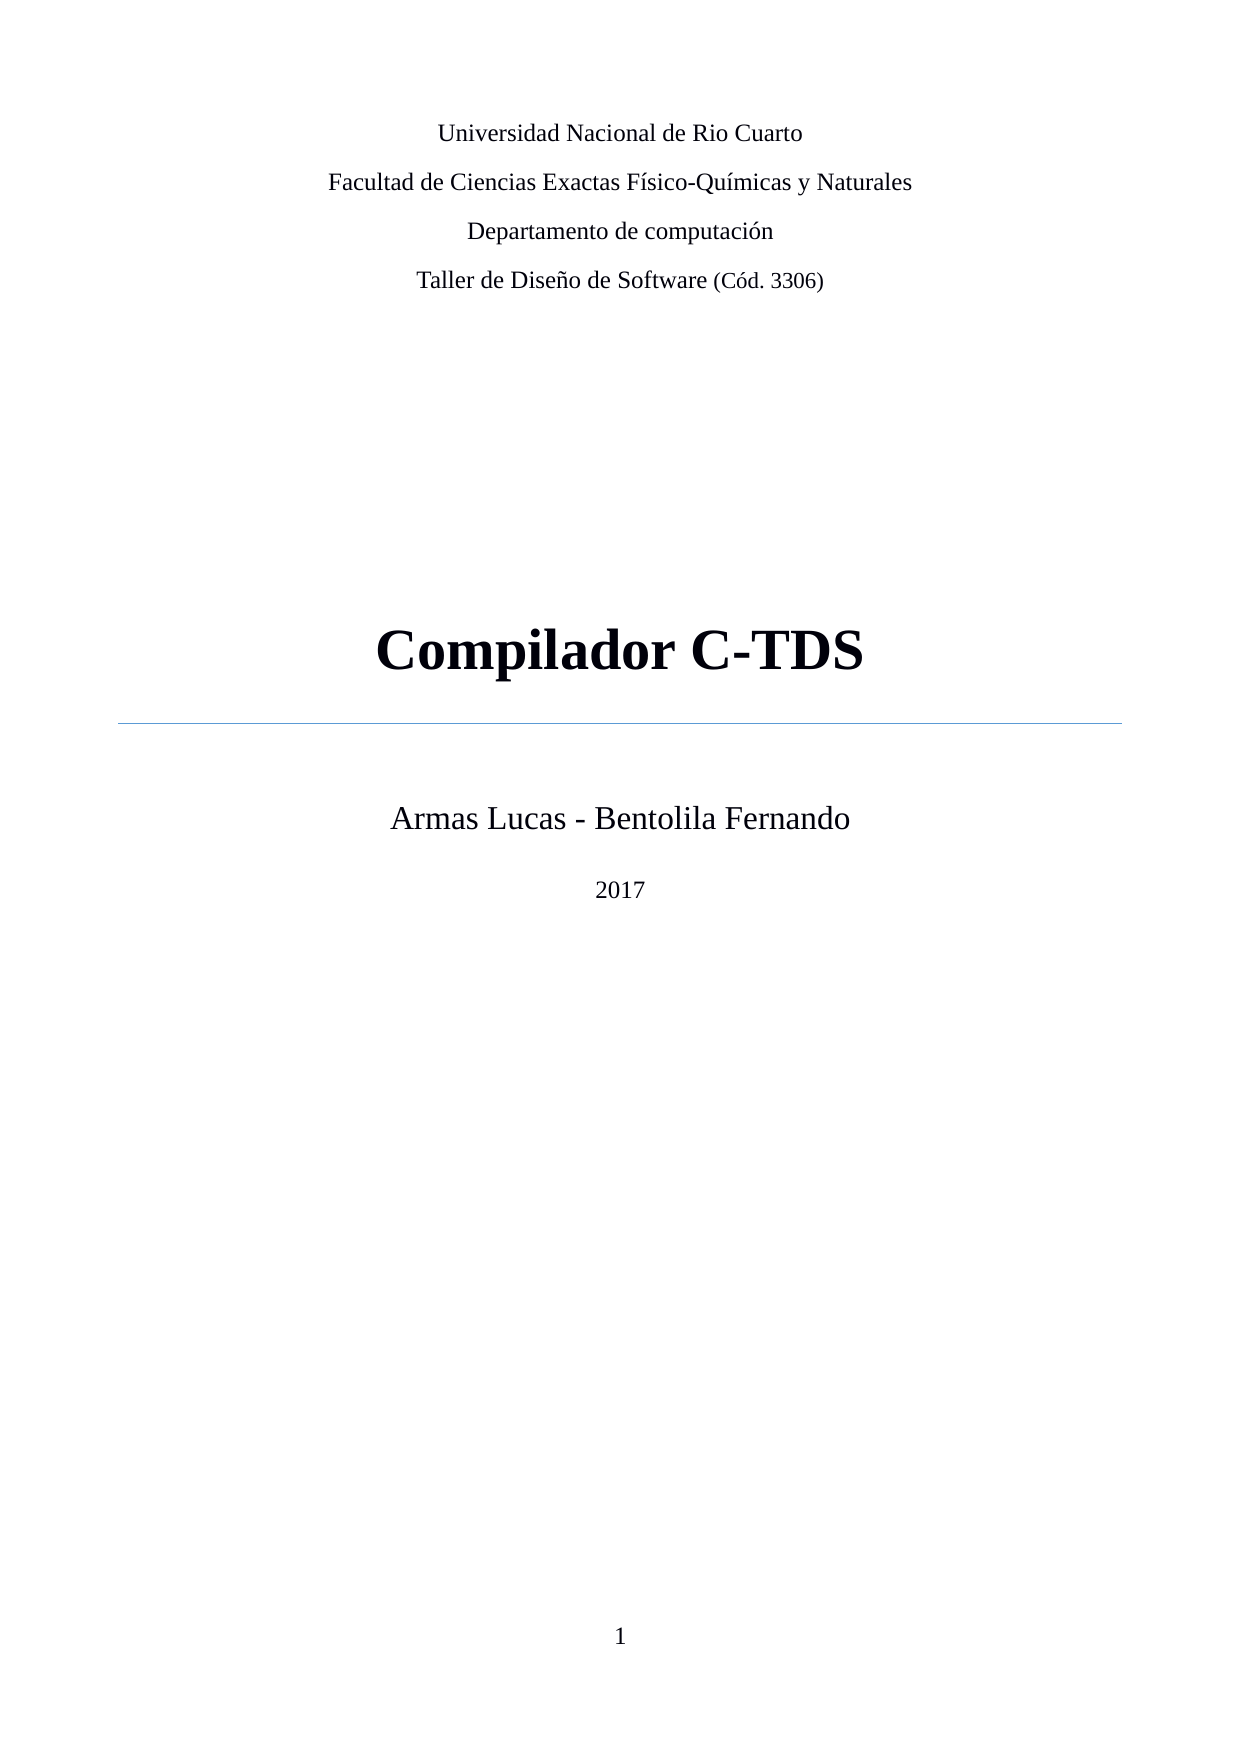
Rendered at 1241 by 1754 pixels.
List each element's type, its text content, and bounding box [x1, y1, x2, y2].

text 2017 [118, 875, 1122, 903]
text Taller de Diseño de Software (Cód. 3306) [118, 265, 1122, 294]
text Universidad Nacional de Rio Cuarto [118, 118, 1122, 147]
text Facultad de Ciencias Exactas Físico-Químicas y Naturales [118, 167, 1122, 196]
text Armas Lucas - Bentolila Fernando [118, 798, 1122, 836]
table_header Compilador C-TDS [118, 573, 1122, 723]
table_cell [118, 724, 1122, 798]
text Departamento de computación [118, 216, 1122, 245]
